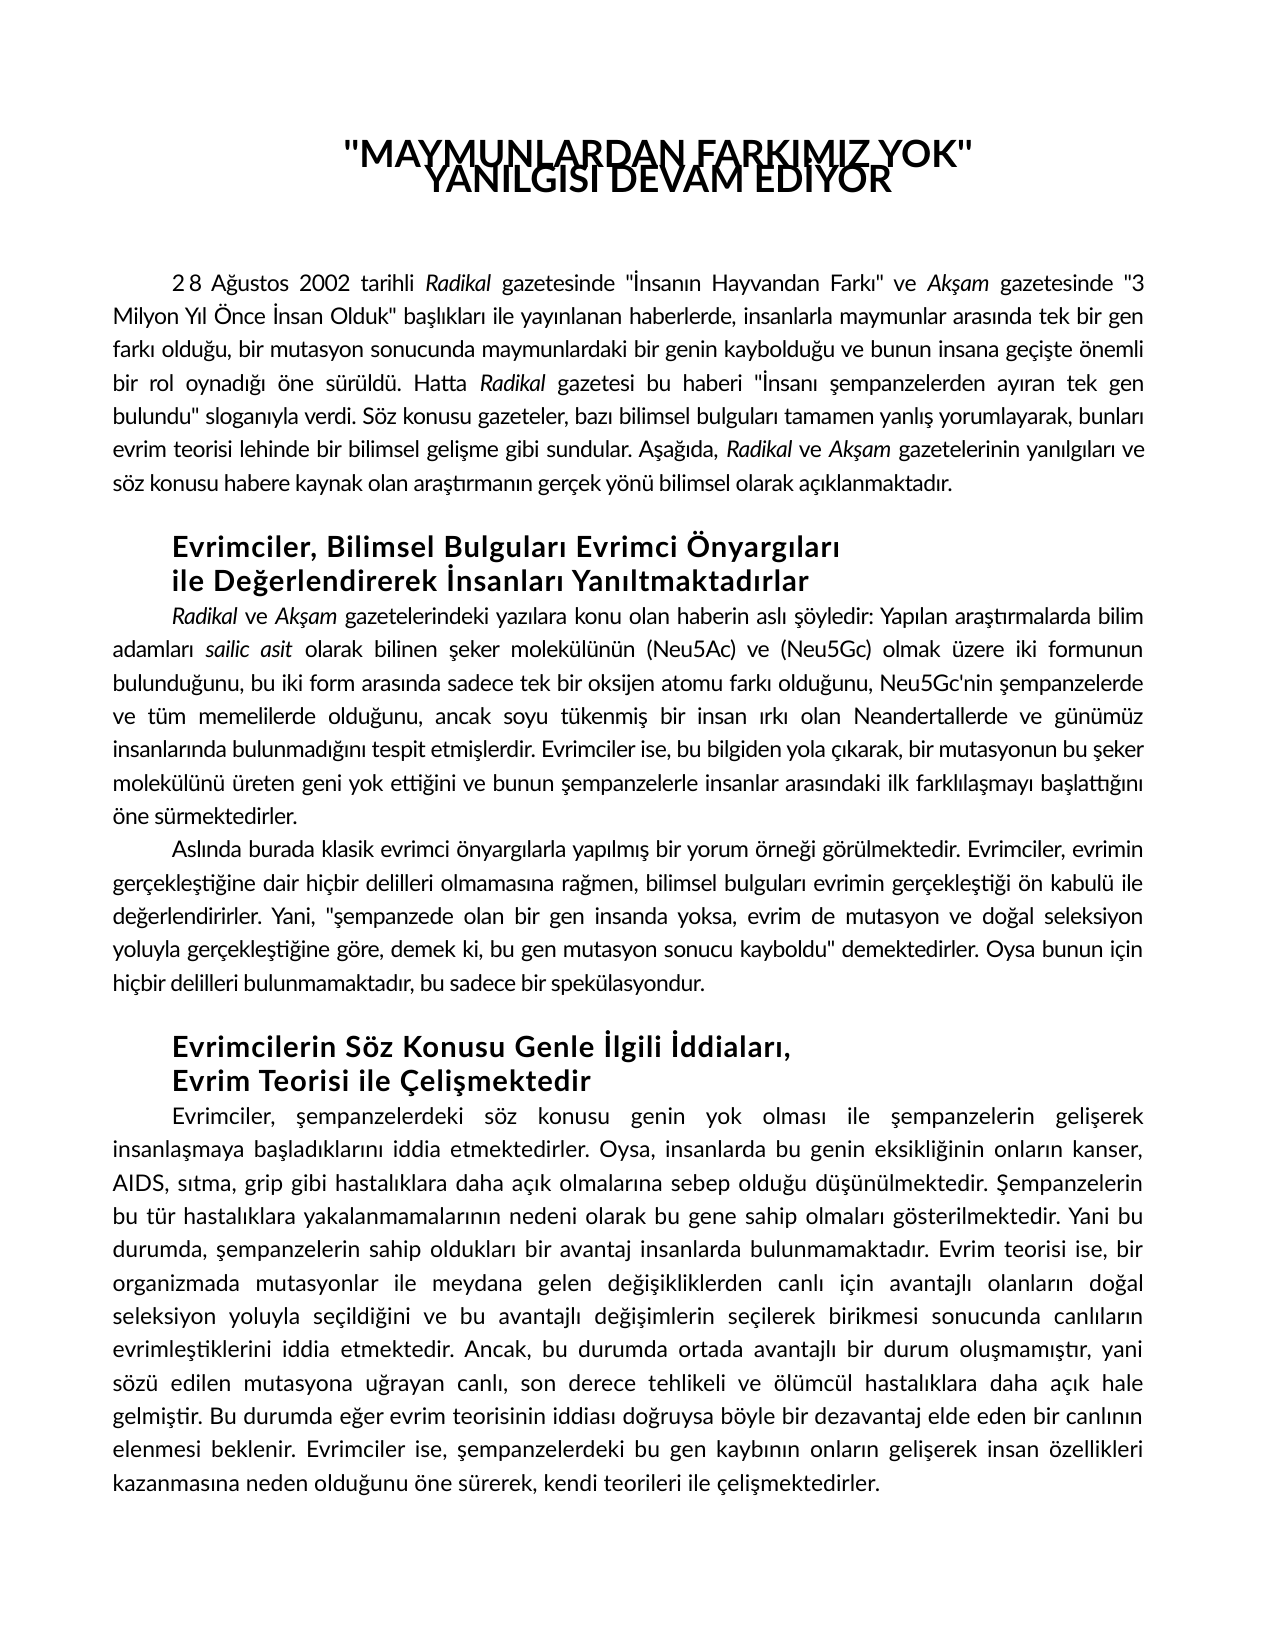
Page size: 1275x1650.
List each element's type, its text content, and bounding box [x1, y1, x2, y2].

text ''MAYMUNLARDAN FARKIMIZ YOK'' [855, 148, 1145, 173]
text ''MAYMUNLARDAN FARKIMIZ YOK'' [733, 148, 757, 173]
text Evrimciler, şempanzelerdeki söz konusu genin yok olması ile şempanzelerin gelişerek insanlaşmaya başladıklarını iddia etmektedirler. Oysa, insanlarda bu genin eksikliğinin onların kanser, AIDS, sıtma, grip gibi hastalıklara daha açık olmalarına sebep olduğu düşünülmektedir. Şempanzelerin bu tür hastalıklara yakalanmamalarının nedeni olarak bu gene sahip olmaları gösterilmektedir. Yani bu durumda, şempanzelerin sahip oldukları bir avantaj insanlarda bulunmamaktadır. Evrim teorisi ise, bir organizmada mutasyonlar ile meydana gelen değişikliklerden canlı için avantajlı olanların doğal seleksiyon yoluyla seçildiğini ve bu avantajlı değişimlerin seçilerek birikmesi sonucunda canlıların evrimleştiklerini iddia etmektedir. Ancak, bu durumda ortada avantajlı bir durum oluşmamıştır, yani sözü edilen mutasyona uğrayan canlı, son derece tehlikeli ve ölümcül hastalıklara daha açık hale gelmiştir. Bu durumda eğer evrim teorisinin iddiası doğruysa böyle bir dezavantaj elde eden bir canlının elenmesi beklenir. Evrimciler ise, şempanzelerdeki bu gen kaybının onların gelişerek insan özellikleri kazanmasına neden olduğunu öne sürerek, kendi teorileri ile çelişmektedirler. [112, 1098, 1145, 1498]
text ''MAYMUNLARDAN FARKIMIZ YOK'' [112, 148, 428, 173]
text Aslında burada klasik evrimci önyargılarla yapılmış bir yorum örneği görülmektedir. Evrimciler, evrimin gerçekleştiğine dair hiçbir delilleri olmamasına rağmen, bilimsel bulguları evrimin gerçekleştiği ön kabulü ile değerlendirirler. Yani, "şempanzede olan bir gen insanda yoksa, evrim de mutasyon ve doğal seleksiyon yoluyla gerçekleştiğine göre, demek ki, bu gen mutasyon sonucu kayboldu" demektedirler. Oysa bunun için hiçbir delilleri bulunmamaktadır, bu sadece bir spekülasyondur. [112, 831, 1145, 998]
text ile Değerlendirerek İnsanları Yanıltmaktadırlar [112, 564, 1145, 598]
text Radikal ve Akşam gazetelerindeki yazılara konu olan haberin aslı şöyledir: Yapılan araştırmalarda bilim adamları sailic asit olarak bilinen şeker molekülünün (Neu5Ac) ve (Neu5Gc) olmak üzere iki formunun bulunduğunu, bu iki form arasında sadece tek bir oksijen atomu farkı olduğunu, Neu5Gc'nin şempanzelerde ve tüm memelilerde olduğunu, ancak soyu tükenmiş bir insan ırkı olan Neandertallerde ve günümüz insanlarında bulunmadığını tespit etmişlerdir. Evrimciler ise, bu bilgiden yola çıkarak, bir mutasyonun bu şeker molekülünü üreten geni yok ettiğini ve bunun şempanzelerle insanlar arasındaki ilk farklılaşmayı başlattığını öne sürmektedirler. [112, 598, 1145, 831]
text 28 Ağustos 2002 tarihli Radikal gazetesinde "İnsanın Hayvandan Farkı" ve Akşam gazetesinde "3 Milyon Yıl Önce İnsan Olduk" başlıkları ile yayınlanan haberlerde, insanlarla maymunlar arasında tek bir gen farkı olduğu, bir mutasyon sonucunda maymunlardaki bir genin kaybolduğu ve bunun insana geçişte önemli bir rol oynadığı öne sürüldü. Hatta Radikal gazetesi bu haberi "İnsanı şempanzelerden ayıran tek gen bulundu" sloganıyla verdi. Söz konusu gazeteler, bazı bilimsel bulguları tamamen yanlış yorumlayarak, bunları evrim teorisi lehinde bir bilimsel gelişme gibi sundular. Aşağıda, Radikal ve Akşam gazetelerinin yanılgıları ve söz konusu habere kaynak olan araştırmanın gerçek yönü bilimsel olarak açıklanmaktadır. [112, 264, 1145, 498]
text YANILGISI DEVAM EDİYOR [112, 173, 1145, 198]
text ''MAYMUNLARDAN FARKIMIZ YOK'' [808, 148, 832, 173]
text ''MAYMUNLARDAN FARKIMIZ YOK'' [625, 148, 651, 173]
text ''MAYMUNLARDAN FARKIMIZ YOK'' [508, 148, 537, 173]
text Evrimciler, Bilimsel Bulguları Evrimci Önyargıları [112, 531, 1145, 564]
text Evrimcilerin Söz Konusu Genle İlgili İddiaları, [112, 1031, 1145, 1064]
text ''MAYMUNLARDAN FARKIMIZ YOK'' [444, 148, 474, 173]
text Evrim Teorisi ile Çelişmektedir [112, 1064, 1145, 1098]
